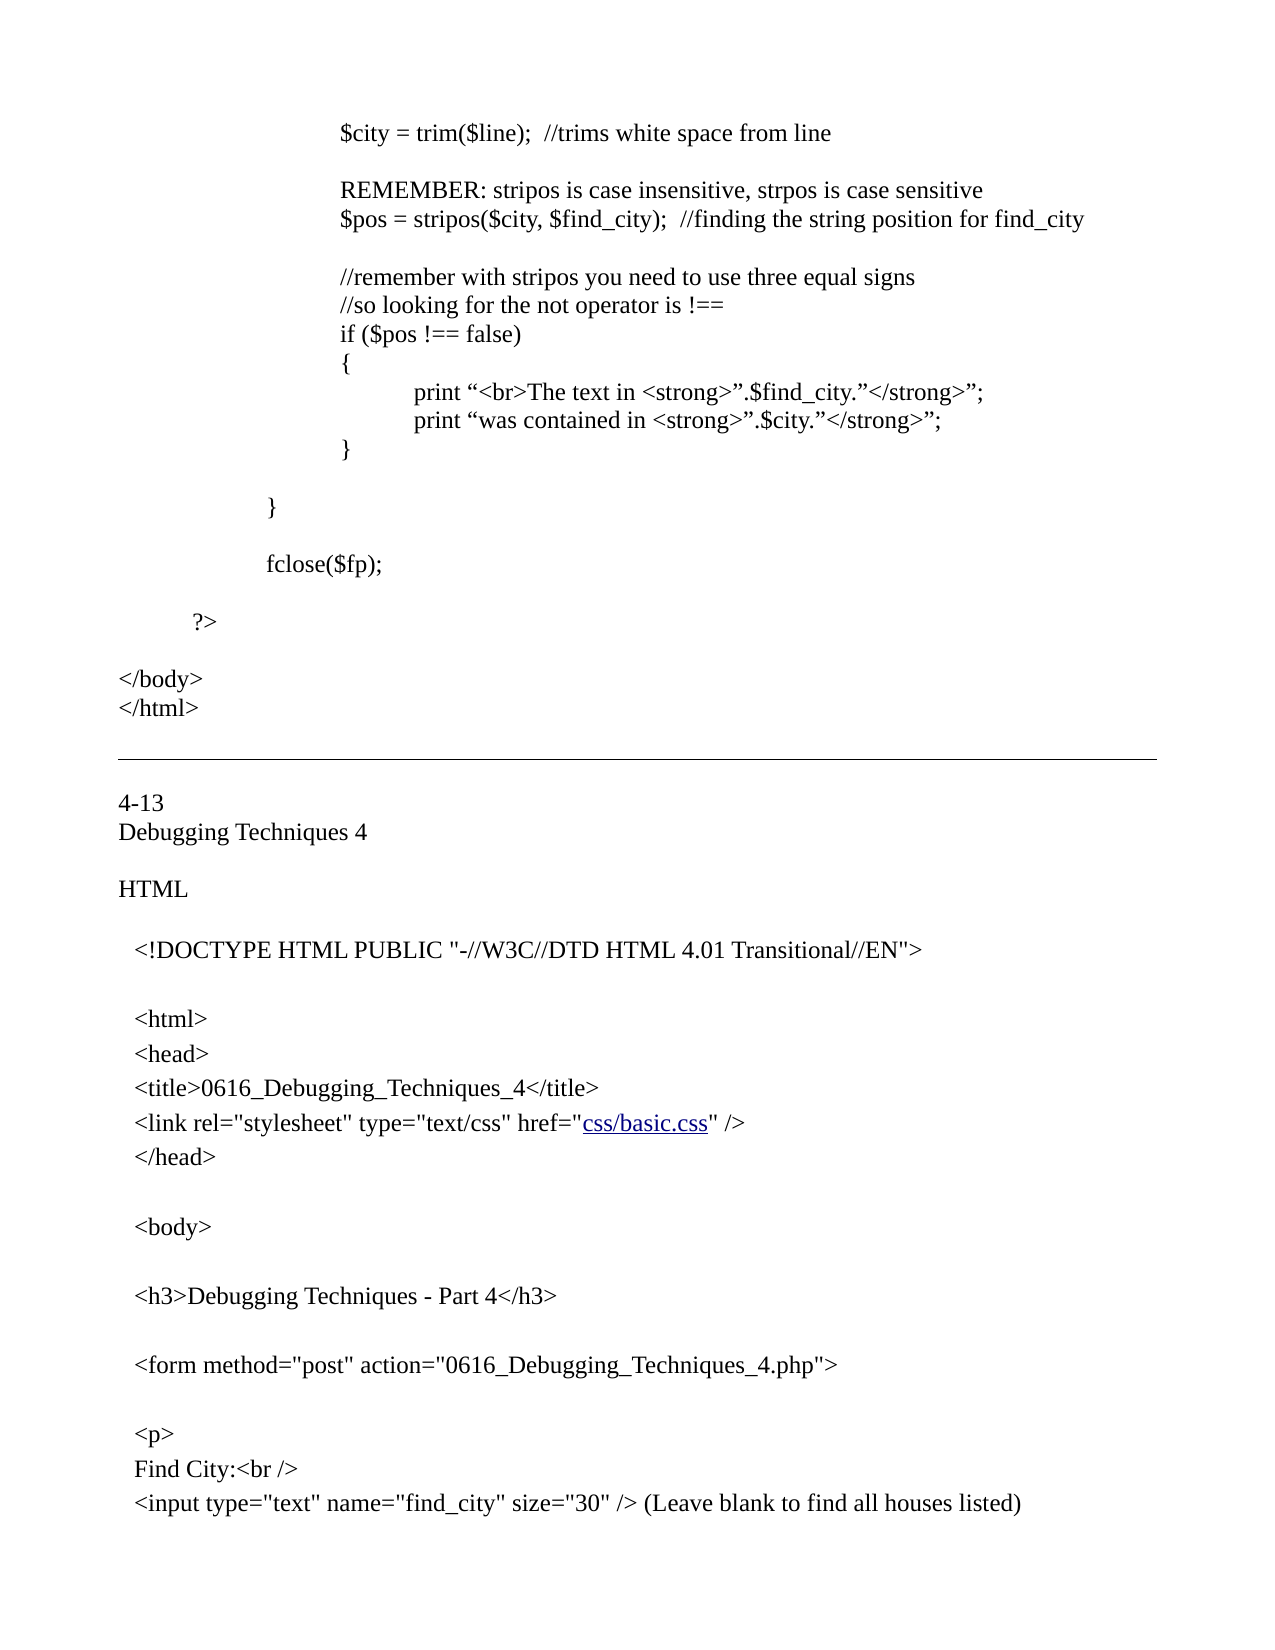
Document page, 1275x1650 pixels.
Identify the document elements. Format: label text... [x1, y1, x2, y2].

table_cell <body> [131, 1209, 1028, 1243]
text //so looking for the not operator is !== [118, 291, 1157, 319]
table_cell [118, 1451, 131, 1485]
table_cell [118, 1278, 131, 1312]
table_cell <h3>Debugging Techniques - Part 4</h3> [131, 1278, 1028, 1312]
text print “<br>The text in <strong>”.$find_city.”</strong>”; [118, 377, 1157, 406]
table_cell [118, 967, 131, 1001]
table_cell [131, 1243, 1028, 1278]
table_cell [118, 1347, 131, 1382]
text //remember with stripos you need to use three equal signs [118, 262, 1157, 291]
table_cell <p> [131, 1416, 1028, 1451]
table_header <!DOCTYPE HTML PUBLIC "-//W3C//DTD HTML 4.01 Transitional//EN"> [131, 932, 1028, 967]
table_cell [118, 1174, 131, 1209]
table_cell [118, 1243, 131, 1278]
table_cell <html> [131, 1001, 1028, 1036]
table_cell [118, 1001, 131, 1036]
table_cell [131, 1174, 1028, 1209]
text ?> [118, 607, 1157, 636]
table_cell <title>0616_Debugging_Techniques_4</title> [131, 1070, 1028, 1105]
table_cell [131, 1313, 1028, 1347]
table_cell [118, 1036, 131, 1070]
table_cell [118, 1416, 131, 1451]
text $pos = stripos($city, $find_city); //finding the string position for find_city [118, 204, 1157, 233]
text 4-13 [118, 788, 1157, 817]
text { [118, 348, 1157, 377]
text } [118, 434, 1157, 463]
text </body> [118, 664, 1157, 693]
table_cell [131, 967, 1028, 1001]
table_cell [118, 1105, 131, 1139]
text Debugging Techniques 4 [118, 817, 1157, 846]
text HTML [118, 874, 1157, 903]
table_cell [118, 1485, 131, 1520]
table_cell <link rel="stylesheet" type="text/css" href="css/basic.css" /> [131, 1105, 1028, 1139]
text } [118, 492, 1157, 521]
text </html> [118, 693, 1157, 722]
text fclose($fp); [118, 549, 1157, 578]
text if ($pos !== false) [118, 319, 1157, 348]
table_cell [118, 1382, 131, 1416]
table_cell [118, 1070, 131, 1105]
table_cell [131, 1382, 1028, 1416]
table_cell Find City:<br /> [131, 1451, 1028, 1485]
text REMEMBER: stripos is case insensitive, strpos is case sensitive [118, 176, 1157, 204]
text $city = trim($line); //trims white space from line [118, 118, 1157, 147]
table_cell </head> [131, 1140, 1028, 1174]
table_cell <input type="text" name="find_city" size="30" /> (Leave blank to find all houses listed) [131, 1485, 1028, 1520]
table_header [118, 932, 131, 967]
table_cell <form method="post" action="0616_Debugging_Techniques_4.php"> [131, 1347, 1028, 1382]
table_cell [118, 1140, 131, 1174]
text print “was contained in <strong>”.$city.”</strong>”; [118, 406, 1157, 434]
table_cell [118, 1313, 131, 1347]
table_cell [118, 1209, 131, 1243]
table_cell <head> [131, 1036, 1028, 1070]
